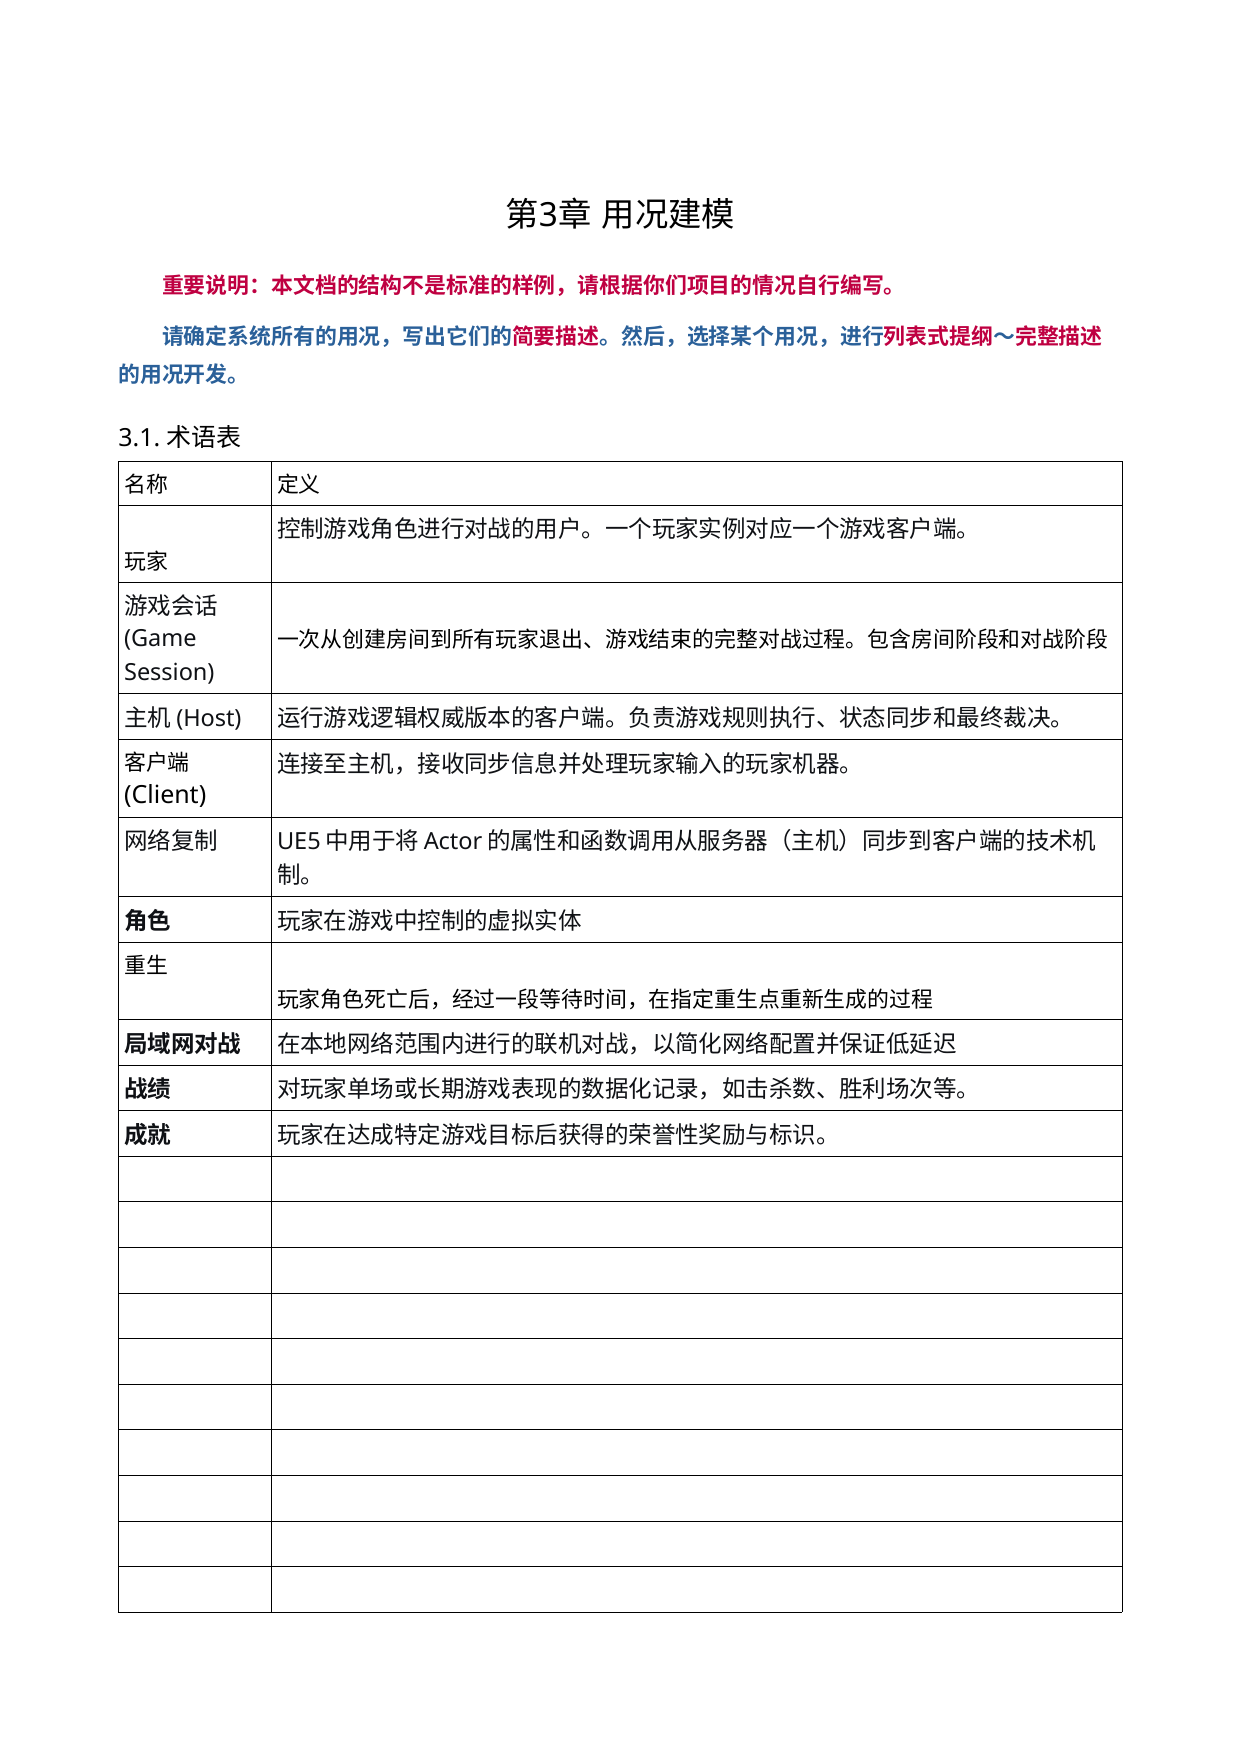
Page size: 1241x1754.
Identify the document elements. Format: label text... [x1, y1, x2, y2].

table_cell [272, 1476, 1122, 1521]
table_cell [272, 1202, 1122, 1247]
table_cell [119, 1522, 271, 1566]
table_cell [119, 1385, 271, 1429]
table_cell [119, 1339, 271, 1384]
subtitle 用况建模 [118, 188, 1122, 236]
table_cell [119, 1202, 271, 1247]
table_cell [119, 1157, 271, 1201]
table_cell 战绩 [119, 1066, 271, 1110]
table_cell [119, 1476, 271, 1521]
table_cell 游戏会话 (Game Session) [119, 583, 271, 693]
table_cell UE5中用于将Actor的属性和函数调用从服务器（主机）同步到客户端的技术机制。 [272, 818, 1122, 896]
table_cell 玩家在游戏中控制的虚拟实体 [272, 897, 1122, 942]
table_cell 主机 (Host) [119, 694, 271, 739]
table_cell 网络复制 [119, 818, 271, 896]
table_header 定义 [272, 462, 1122, 504]
table_cell [272, 1385, 1122, 1429]
table_cell 重生 [119, 943, 271, 1019]
table_header 名称 [119, 462, 271, 504]
subtitle 术语表 [118, 418, 1122, 454]
table_cell [119, 1430, 271, 1475]
table_cell [272, 1567, 1122, 1612]
text 重要说明：本文档的结构不是标准的样例，请根据你们项目的情况自行编写。 [118, 268, 1122, 300]
table_cell 一次从创建房间到所有玩家退出、游戏结束的完整对战过程。包含房间阶段和对战阶段 [272, 583, 1122, 693]
table_cell 在本地网络范围内进行的联机对战，以简化网络配置并保证低延迟 [272, 1020, 1122, 1064]
table_cell [272, 1522, 1122, 1566]
table_cell 局域网对战 [119, 1020, 271, 1064]
table_cell 玩家在达成特定游戏目标后获得的荣誉性奖励与标识。 [272, 1111, 1122, 1156]
table_cell 玩家角色死亡后，经过一段等待时间，在指定重生点重新生成的过程 [272, 943, 1122, 1019]
table_cell 玩家 [119, 506, 271, 582]
table_cell [119, 1567, 271, 1612]
table_cell 运行游戏逻辑权威版本的客户端。负责游戏规则执行、状态同步和最终裁决。 [272, 694, 1122, 739]
table_cell [272, 1430, 1122, 1475]
table_cell [272, 1339, 1122, 1384]
table_cell 对玩家单场或长期游戏表现的数据化记录，如击杀数、胜利场次等。 [272, 1066, 1122, 1110]
table_cell [272, 1294, 1122, 1338]
table_cell 客户端 (Client) [119, 740, 271, 817]
table_cell [272, 1248, 1122, 1292]
text 请确定系统所有的用况，写出它们的简要描述。然后，选择某个用况，进行列表式提纲～完整描述的用况开发。 [118, 319, 1122, 389]
table_cell [272, 1157, 1122, 1201]
table_cell [119, 1248, 271, 1292]
table_cell [119, 1294, 271, 1338]
table_cell 连接至主机，接收同步信息并处理玩家输入的玩家机器。 [272, 740, 1122, 817]
table_cell 成就 [119, 1111, 271, 1156]
table_cell 角色 [119, 897, 271, 942]
table_cell 控制游戏角色进行对战的用户。一个玩家实例对应一个游戏客户端。 [272, 506, 1122, 582]
